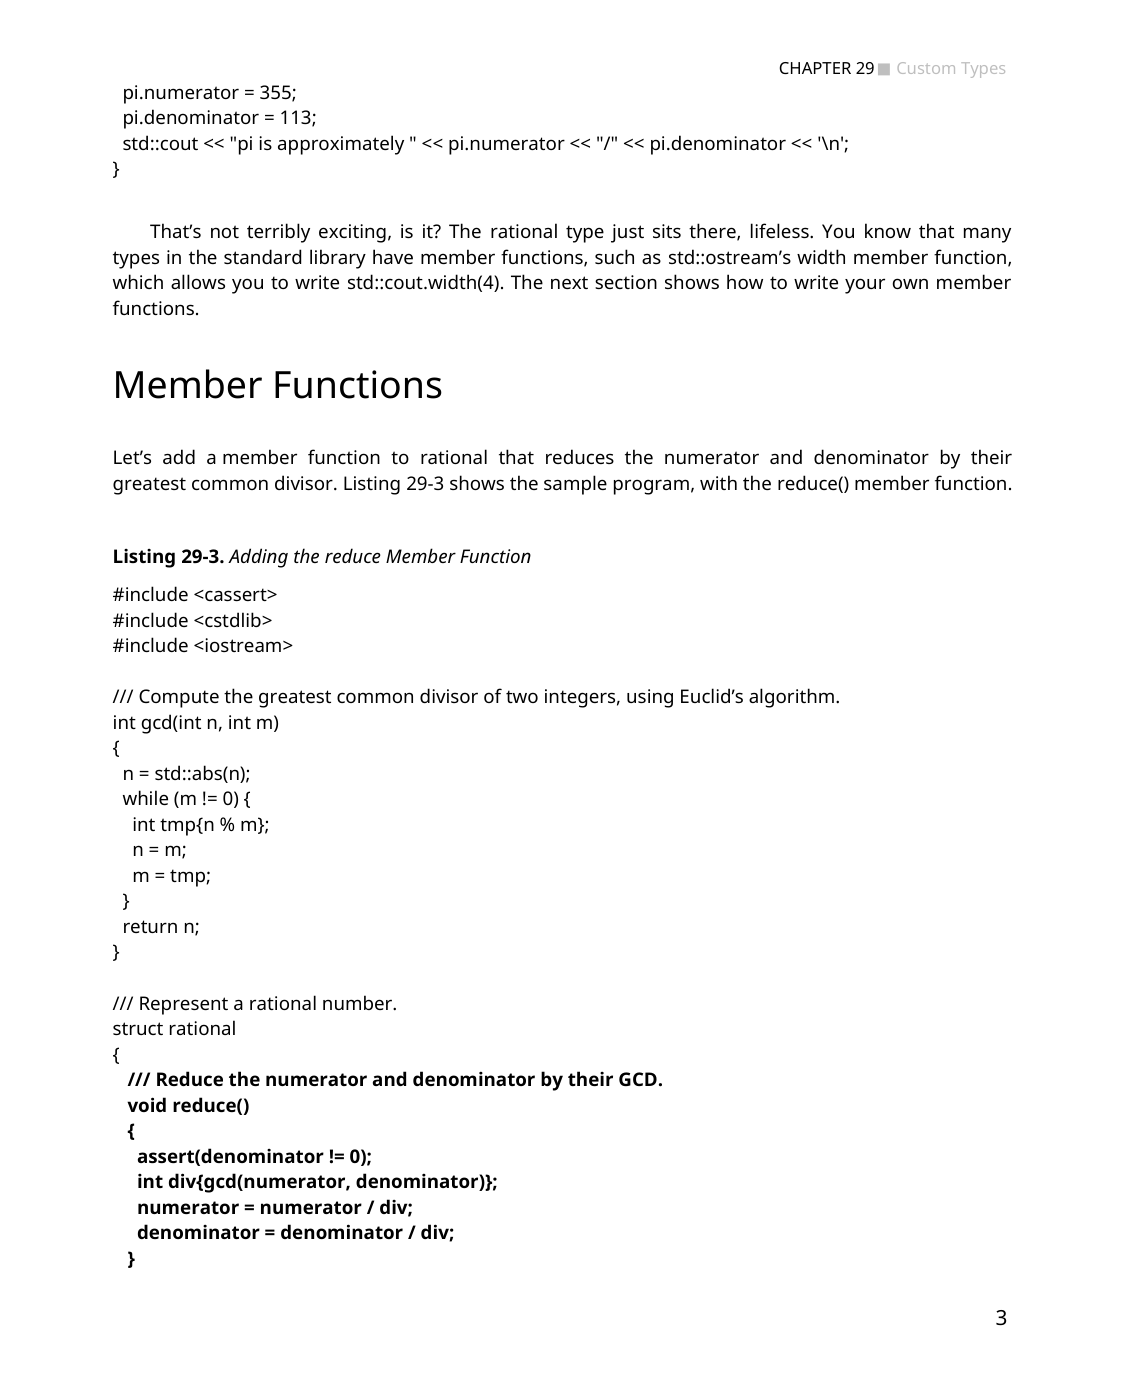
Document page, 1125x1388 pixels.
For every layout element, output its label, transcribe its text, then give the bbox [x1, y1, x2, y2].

text } [112, 1245, 1012, 1271]
text #include <cassert> [112, 582, 1012, 607]
text { [112, 735, 1012, 760]
text int tmp{n % m}; [112, 811, 1012, 837]
text numerator = numerator / div; [112, 1194, 1012, 1219]
text m = tmp; [112, 862, 1012, 888]
text { [112, 1117, 1012, 1143]
text #include <cstdlib> [112, 607, 1012, 633]
text That’s not terribly exciting, is it? The rational type just sits there, lifeless. You know that many types in the standard library have member functions, such as std::ostream’s width member function, which allows you to write std::cout.width(4). The next section shows how to write your own member functions. [112, 218, 1012, 321]
text int gcd(int n, int m) [112, 709, 1012, 735]
text void reduce() [112, 1092, 1012, 1117]
text assert(denominator != 0); [112, 1143, 1012, 1168]
text n = m; [112, 837, 1012, 862]
text } [112, 156, 1012, 181]
text /// Represent a rational number. [112, 990, 1012, 1015]
text n = std::abs(n); [112, 760, 1012, 786]
text Listing 29-3. Adding the reduce Member Function [112, 543, 1012, 569]
text return n; [112, 913, 1012, 939]
text pi.numerator = 355; [112, 79, 1012, 104]
text std::cout << "pi is approximately " << pi.numerator << "/" << pi.denominator << '\n'; [112, 130, 1012, 156]
text denominator = denominator / div; [112, 1219, 1012, 1245]
text int div{gcd(numerator, denominator)}; [112, 1168, 1012, 1194]
text pi.denominator = 113; [112, 104, 1012, 130]
subtitle Member Functions [112, 358, 1012, 409]
text { [112, 1041, 1012, 1066]
text /// Reduce the numerator and denominator by their GCD. [112, 1066, 1012, 1092]
text /// Compute the greatest common divisor of two integers, using Euclid’s algorithm. [112, 684, 1012, 709]
text struct rational [112, 1015, 1012, 1041]
text #include <iostream> [112, 633, 1012, 658]
text } [112, 888, 1012, 913]
text Let’s add a member function to rational that reduces the numerator and denominator by their greatest common divisor. Listing 29-3 shows the sample program, with the reduce() member function. [112, 444, 1012, 496]
text while (m != 0) { [112, 786, 1012, 811]
text } [112, 939, 1012, 964]
